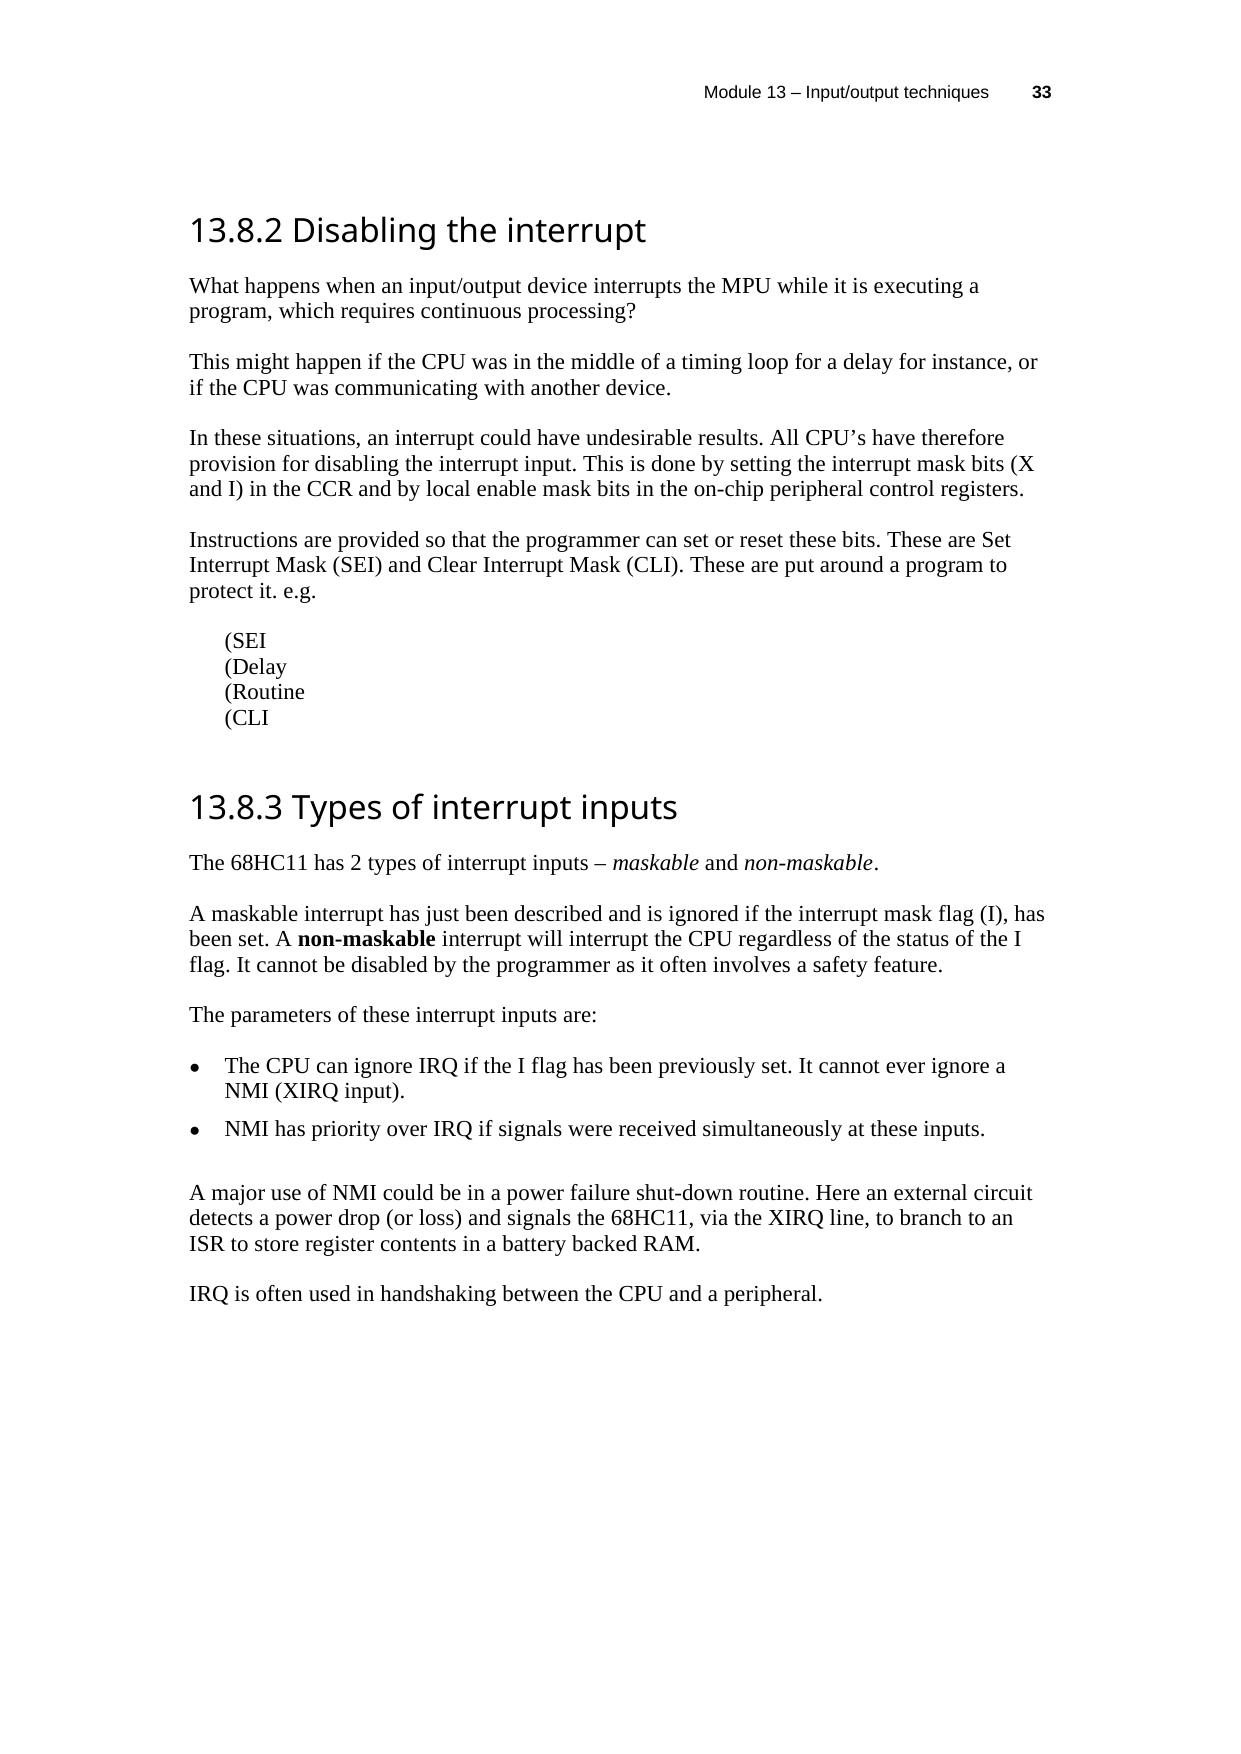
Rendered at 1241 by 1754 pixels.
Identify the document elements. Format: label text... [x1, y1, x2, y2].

text (SEI (Delay (Routine (CLI [224, 628, 1051, 730]
text Instructions are provided so that the programmer can set or reset these bits. These are Set Interrupt Mask (SEI) and Clear Interrupt Mask (CLI). These are put around a program to protect it. e.g. [189, 526, 1051, 603]
subtitle Types of interrupt inputs [189, 784, 1051, 829]
list NMI has priority over IRQ if signals were received simultaneously at these inputs. [189, 1116, 1051, 1167]
text The 68HC11 has 2 types of interrupt inputs – maskable and non-maskable. [189, 850, 1051, 876]
subtitle Disabling the interrupt [189, 207, 1051, 252]
text What happens when an input/output device interrupts the MPU while it is executing a program, which requires continuous processing? [189, 273, 1051, 324]
text A major use of NMI could be in a power failure shut-down routine. Here an external circuit detects a power drop (or loss) and signals the 68HC11, via the XIRQ line, to branch to an ISR to store register contents in a battery backed RAM. [189, 1180, 1051, 1256]
list The CPU can ignore IRQ if the I flag has been previously set. It cannot ever ignore a NMI (XIRQ input). [189, 1053, 1051, 1104]
text IRQ is often used in handshaking between the CPU and a peripheral. [189, 1281, 1051, 1307]
text In these situations, an interrupt could have undesirable results. All CPU’s have therefore provision for disabling the interrupt input. This is done by setting the interrupt mask bits (X and I) in the CCR and by local enable mask bits in the on-chip peripheral control registers. [189, 425, 1051, 501]
text A maskable interrupt has just been described and is ignored if the interrupt mask flag (I), has been set. A non-maskable interrupt will interrupt the CPU regardless of the status of the I flag. It cannot be disabled by the programmer as it often involves a safety feature. [189, 901, 1051, 977]
text This might happen if the CPU was in the middle of a timing loop for a delay for instance, or if the CPU was communicating with another device. [189, 349, 1051, 400]
text The parameters of these interrupt inputs are: [189, 1002, 1051, 1028]
